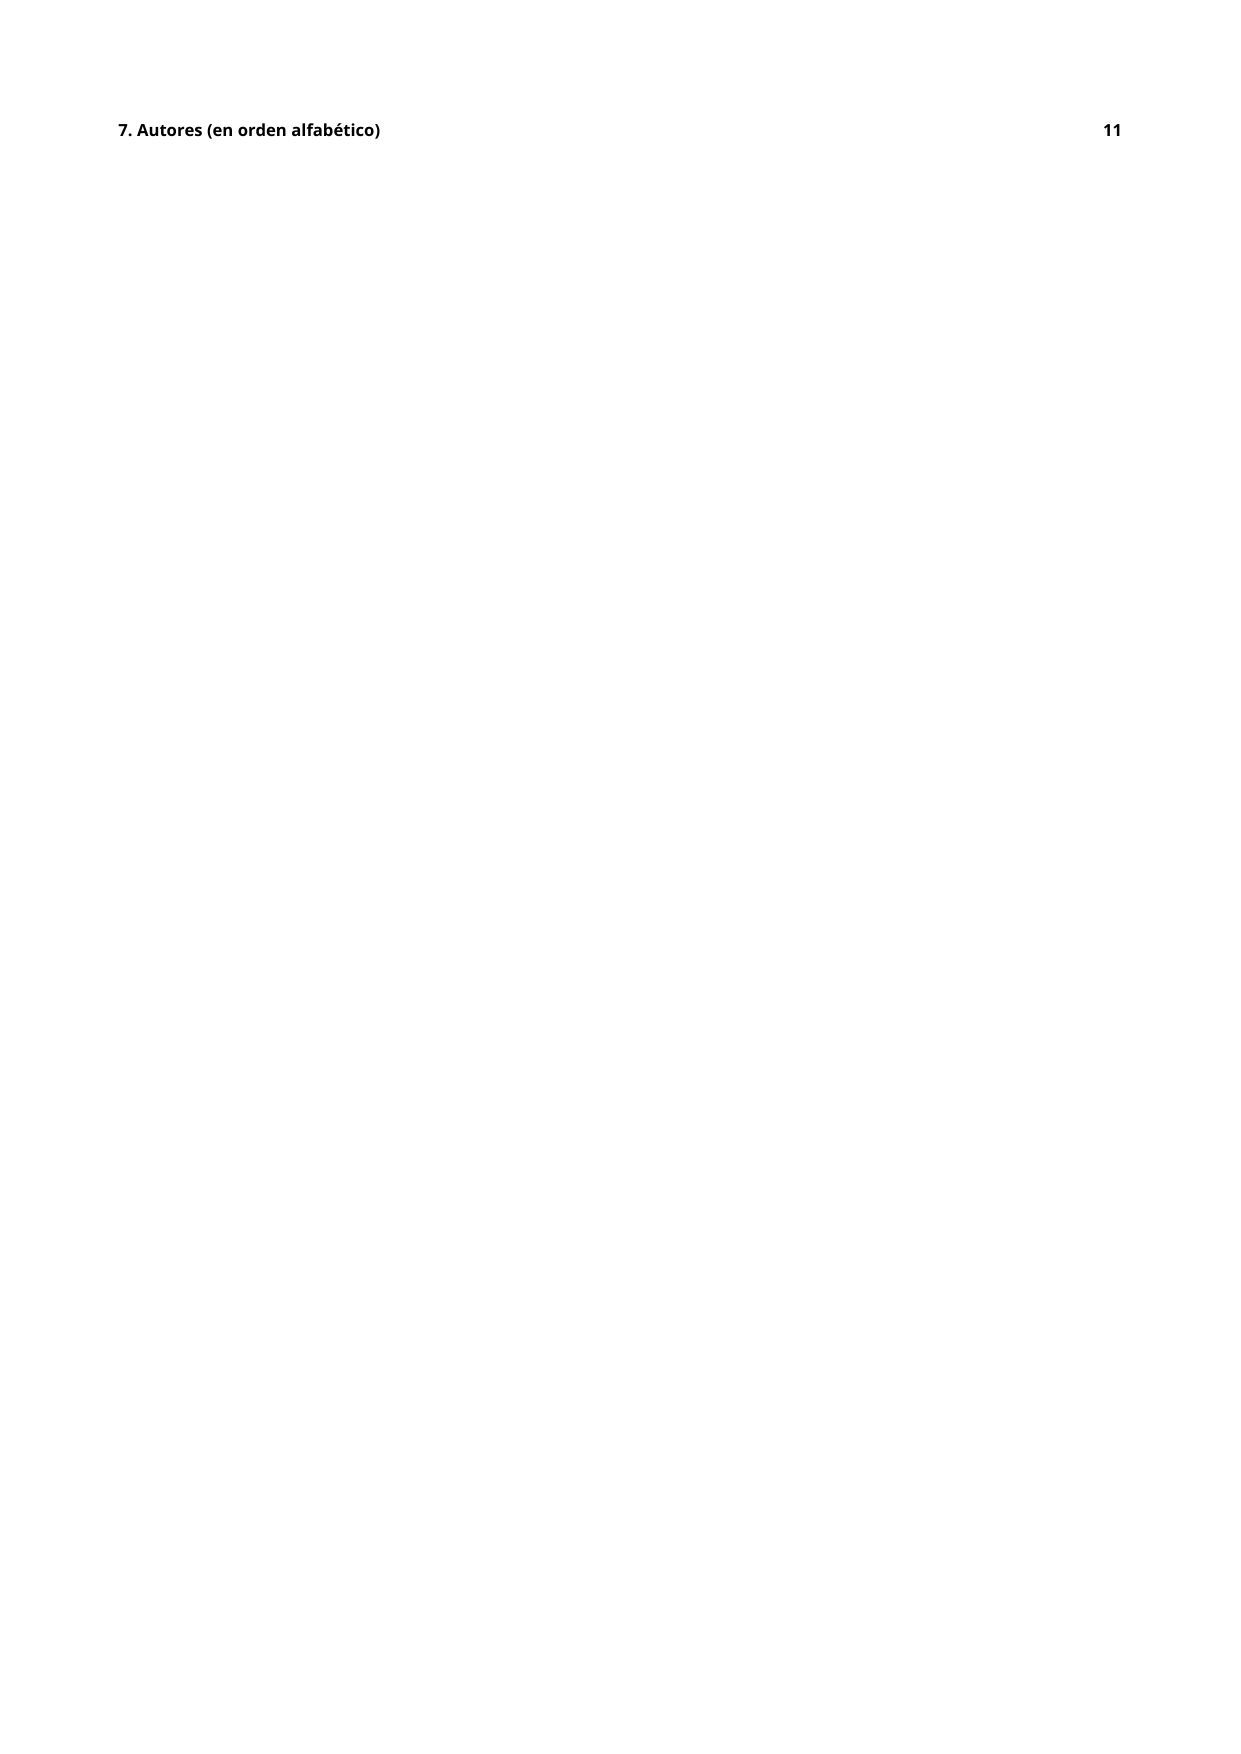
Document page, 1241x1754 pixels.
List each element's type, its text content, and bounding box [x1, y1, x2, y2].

text 7. Autores (en orden alfabético) 11 [118, 118, 1122, 141]
